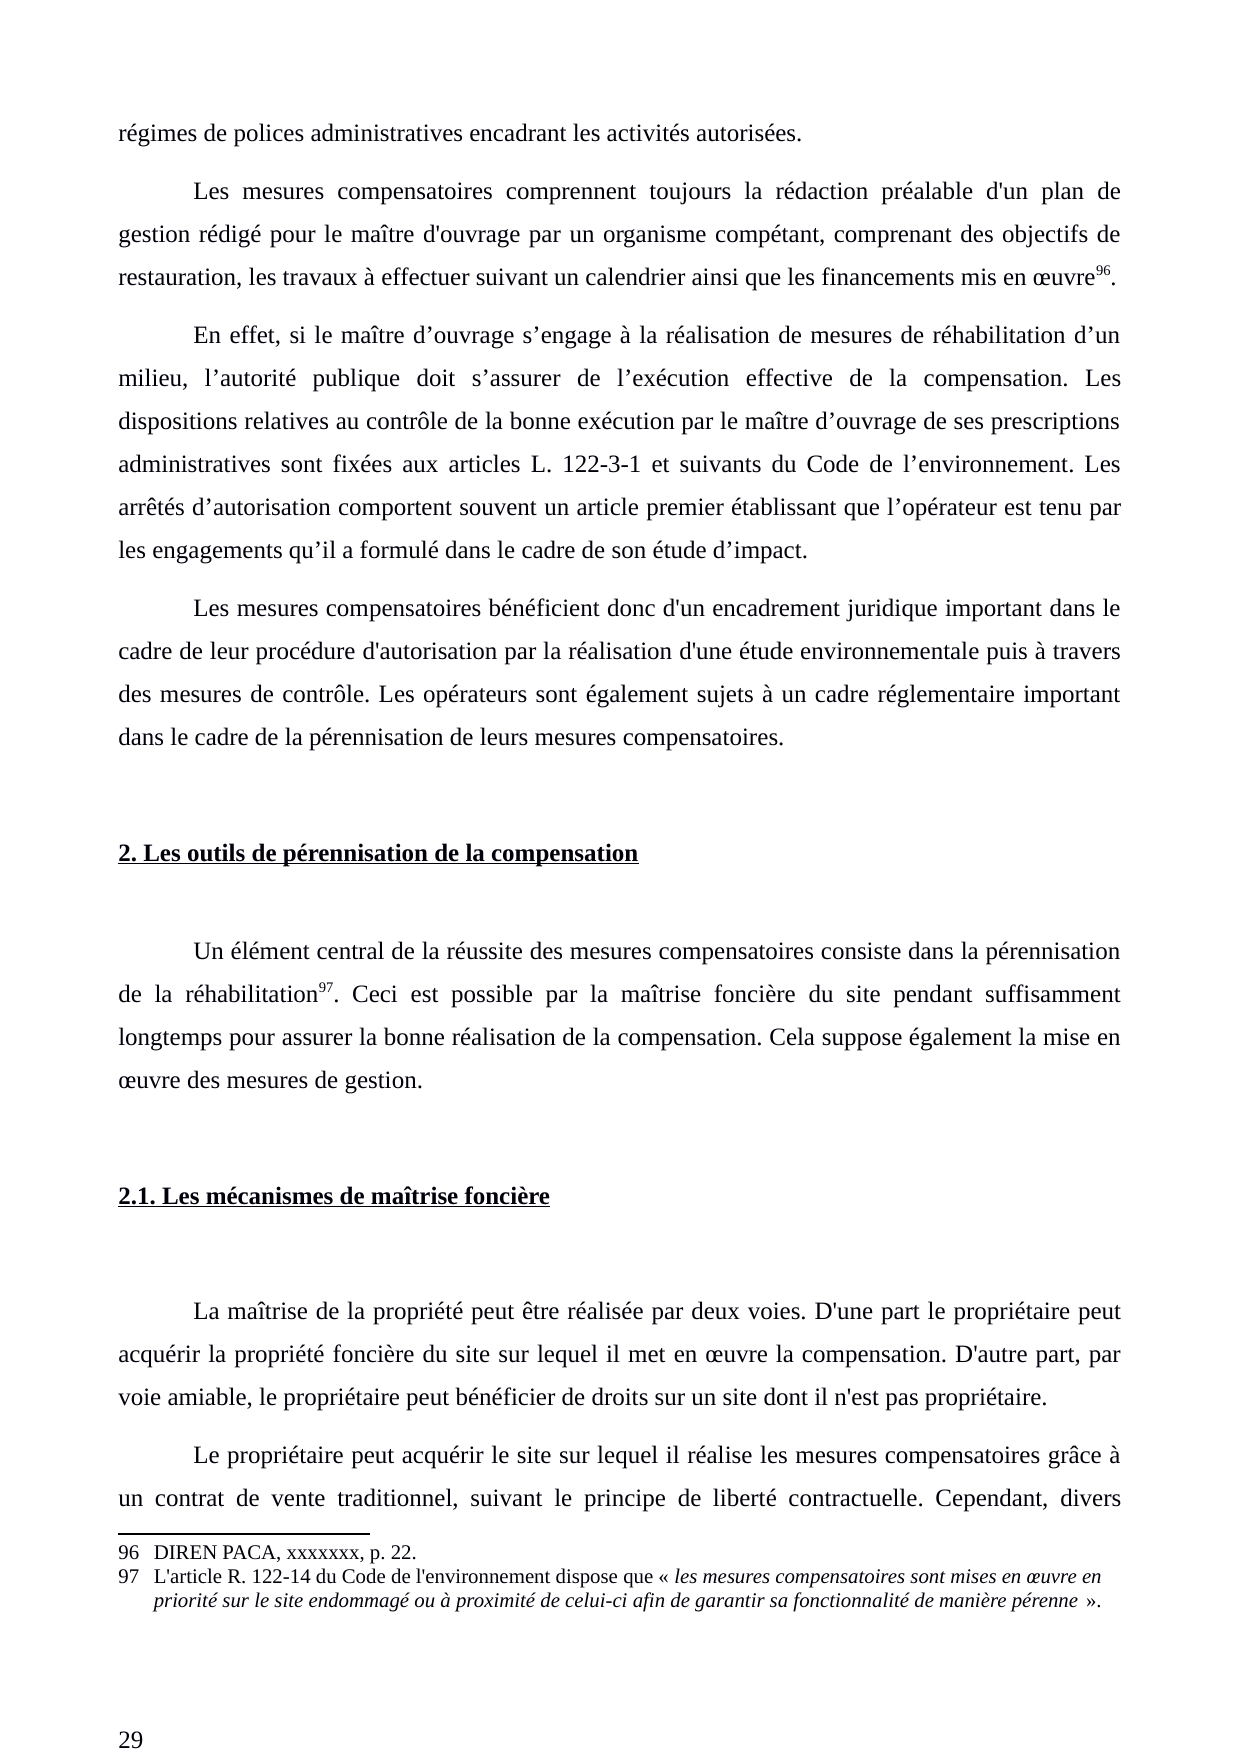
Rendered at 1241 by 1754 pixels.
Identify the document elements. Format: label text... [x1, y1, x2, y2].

text régimes de polices administratives encadrant les activités autorisées. [118, 118, 1122, 147]
text Le propriétaire peut acquérir le site sur lequel il réalise les mesures compensatoires grâce à un contrat de vente traditionnel, suivant le principe de liberté contractuelle. Cependant, divers [118, 1440, 1122, 1512]
text Les mesures compensatoires comprennent toujours la rédaction préalable d'un plan de gestion rédigé pour le maître d'ouvrage par un organisme compétant, comprenant des objectifs de restauration, les travaux à effectuer suivant un calendrier ainsi que les financements mis en œuvre. [118, 176, 1122, 291]
text Un élément central de la réussite des mesures compensatoires consiste dans la pérennisation de la réhabilitation. Ceci est possible par la maîtrise foncière du site pendant suffisamment longtemps pour assurer la bonne réalisation de la compensation. Cela suppose également la mise en œuvre des mesures de gestion. [118, 936, 1122, 1094]
text L'article R. 122-14 du Code de l'environnement dispose que « les mesures compensatoires sont mises en œuvre en priorité sur le site endommagé ou à proximité de celui-ci afin de garantir sa fonctionnalité de manière pérenne ». [118, 1564, 1122, 1612]
text DIREN PACA, xxxxxxx, p. 22. [118, 1539, 1122, 1564]
text La maîtrise de la propriété peut être réalisée par deux voies. D'une part le propriétaire peut acquérir la propriété foncière du site sur lequel il met en œuvre la compensation. D'autre part, par voie amiable, le propriétaire peut bénéficier de droits sur un site dont il n'est pas propriétaire. [118, 1296, 1122, 1411]
text En effet, si le maître d’ouvrage s’engage à la réalisation de mesures de réhabilitation d’un milieu, l’autorité publique doit s’assurer de l’exécution effective de la compensation. Les dispositions relatives au contrôle de la bonne exécution par le maître d’ouvrage de ses prescriptions administratives sont fixées aux articles L. 122-3-1 et suivants du Code de l’environnement. Les arrêtés d’autorisation comportent souvent un article premier établissant que l’opérateur est tenu par les engagements qu’il a formulé dans le cadre de son étude d’impact. [118, 320, 1122, 564]
text 2.1. Les mécanismes de maîtrise foncière [118, 1181, 1122, 1209]
text Les mesures compensatoires bénéficient donc d'un encadrement juridique important dans le cadre de leur procédure d'autorisation par la réalisation d'une étude environnementale puis à travers des mesures de contrôle. Les opérateurs sont également sujets à un cadre réglementaire important dans le cadre de la pérennisation de leurs mesures compensatoires. [118, 593, 1122, 751]
text 2. Les outils de pérennisation de la compensation [118, 838, 1122, 867]
